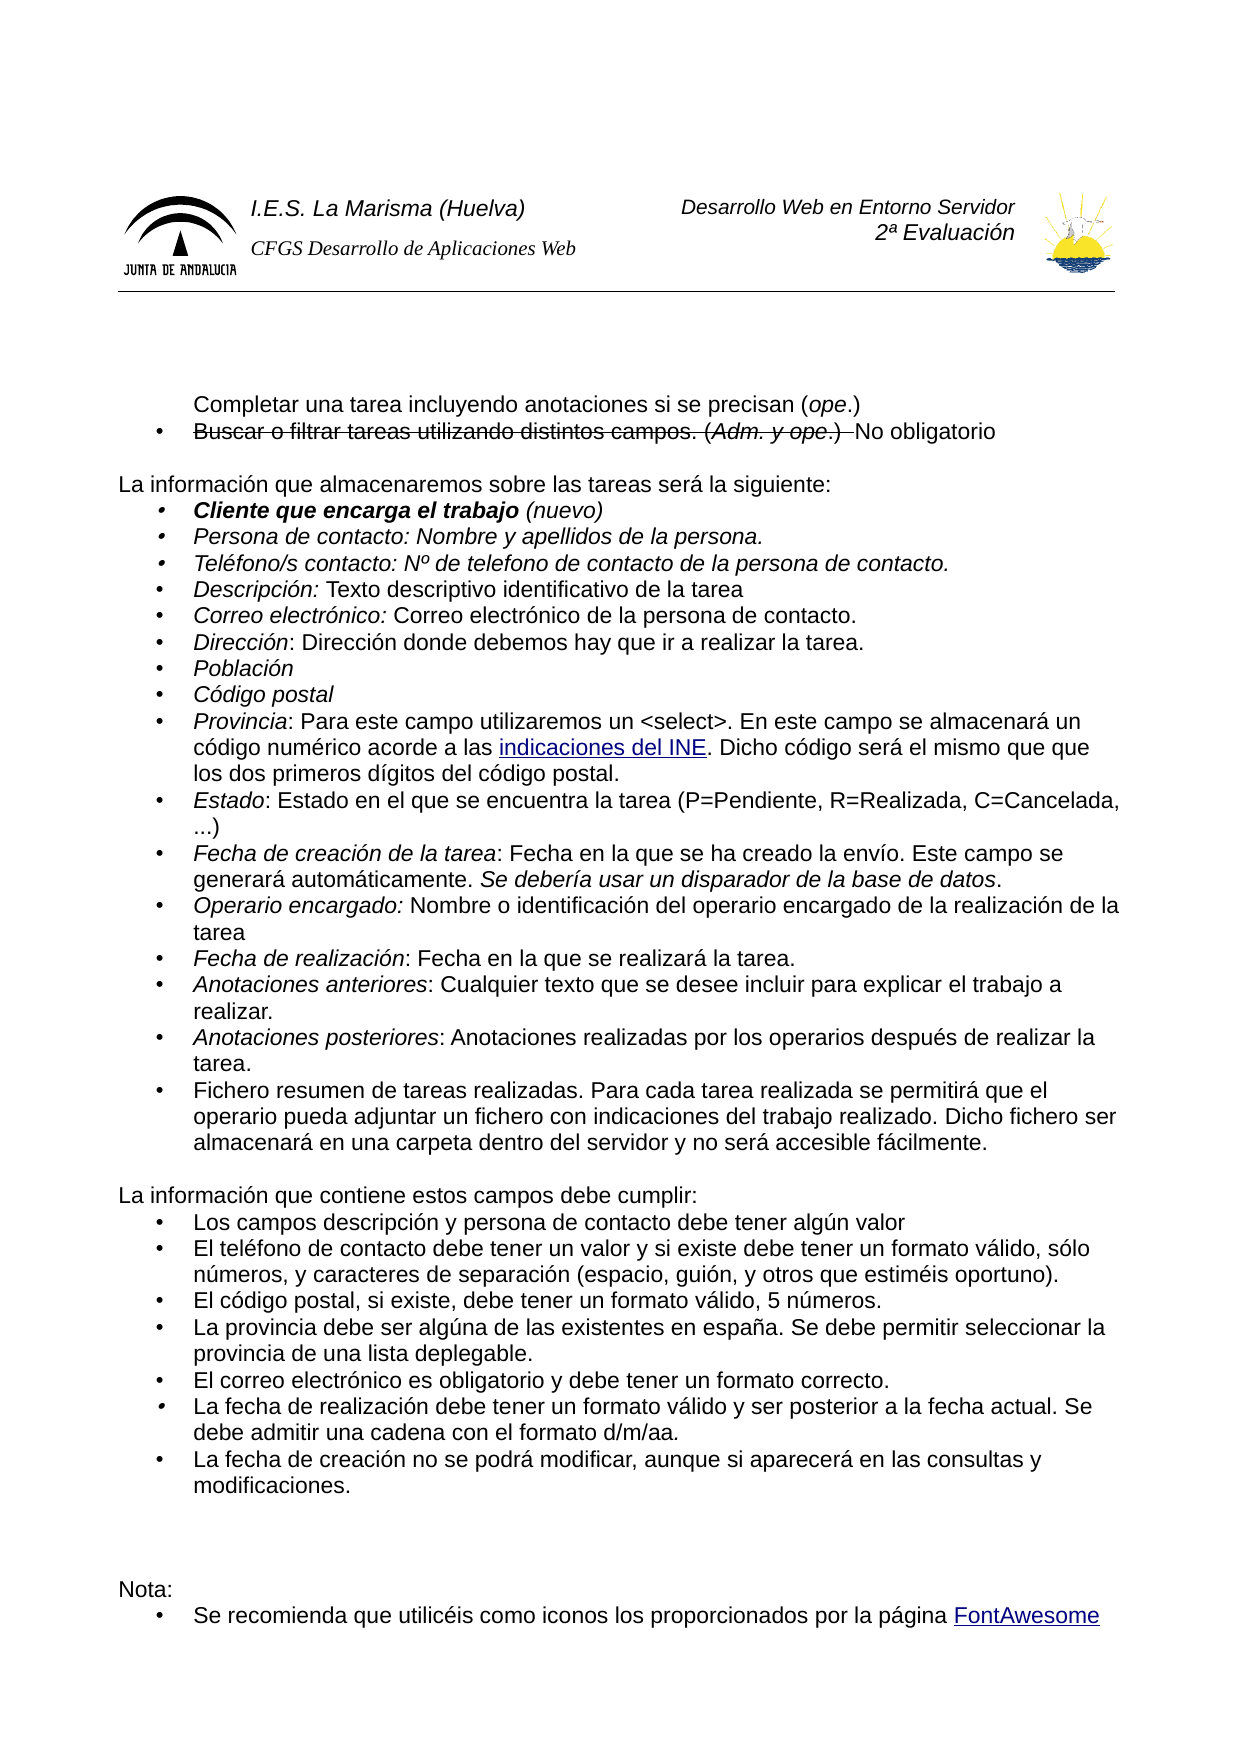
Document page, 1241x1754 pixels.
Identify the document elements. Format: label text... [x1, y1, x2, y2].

list Código postal [156, 681, 1122, 708]
list El correo electrónico es obligatorio y debe tener un formato correcto. [156, 1367, 1122, 1393]
list Completar una tarea incluyendo anotaciones si se precisan (ope.) [156, 391, 1122, 418]
text Nota: [118, 1576, 1122, 1602]
list Fecha de creación de la tarea: Fecha en la que se ha creado la envío. Este campo se generará automáticamente. Se debería usar un disparador de la base de datos. [156, 839, 1122, 892]
list Buscar o filtrar tareas utilizando distintos campos. (Adm. y ope.) No obligatorio [156, 418, 1122, 444]
list Operario encargado: Nombre o identificación del operario encargado de la realización de la tarea [156, 892, 1122, 945]
list Teléfono/s contacto: Nº de telefono de contacto de la persona de contacto. [156, 549, 1122, 576]
list La fecha de realización debe tener un formato válido y ser posterior a la fecha actual. Se debe admitir una cadena con el formato d/m/aa. [156, 1393, 1122, 1446]
list La provincia debe ser algúna de las existentes en españa. Se debe permitir seleccionar la provincia de una lista deplegable. [156, 1314, 1122, 1367]
list Fecha de realización: Fecha en la que se realizará la tarea. [156, 945, 1122, 971]
list Descripción: Texto descriptivo identificativo de la tarea [156, 576, 1122, 602]
picture [1043, 192, 1114, 276]
list Persona de contacto: Nombre y apellidos de la persona. [156, 523, 1122, 549]
list Población [156, 655, 1122, 681]
list Provincia: Para este campo utilizaremos un <select>. En este campo se almacenará un código numérico acorde a las indicaciones del INE. Dicho código será el mismo que que los dos primeros dígitos del código postal. [156, 708, 1122, 787]
list Dirección: Dirección donde debemos hay que ir a realizar la tarea. [156, 629, 1122, 655]
list Los campos descripción y persona de contacto debe tener algún valor [156, 1208, 1122, 1235]
list El teléfono de contacto debe tener un valor y si existe debe tener un formato válido, sólo números, y caracteres de separación (espacio, guión, y otros que estiméis oportuno). [156, 1235, 1122, 1287]
list Anotaciones posteriores: Anotaciones realizadas por los operarios después de realizar la tarea. [156, 1024, 1122, 1077]
list El código postal, si existe, debe tener un formato válido, 5 números. [156, 1287, 1122, 1314]
list Correo electrónico: Correo electrónico de la persona de contacto. [156, 602, 1122, 629]
text La información que contiene estos campos debe cumplir: [118, 1182, 1122, 1208]
list Anotaciones anteriores: Cualquier texto que se desee incluir para explicar el trabajo a realizar. [156, 971, 1122, 1024]
list La fecha de creación no se podrá modificar, aunque si aparecerá en las consultas y modificaciones. [156, 1446, 1122, 1498]
list Fichero resumen de tareas realizadas. Para cada tarea realizada se permitirá que el operario pueda adjuntar un fichero con indicaciones del trabajo realizado. Dicho fichero ser almacenará en una carpeta dentro del servidor y no será accesible fácilmente. [156, 1077, 1122, 1156]
list Cliente que encarga el trabajo (nuevo) [156, 497, 1122, 523]
text La información que almacenaremos sobre las tareas será la siguiente: [118, 471, 1122, 497]
list Se recomienda que utilicéis como iconos los proporcionados por la página FontAwesome [156, 1602, 1122, 1629]
list Estado: Estado en el que se encuentra la tarea (P=Pendiente, R=Realizada, C=Cancelada, ...) [156, 787, 1122, 839]
